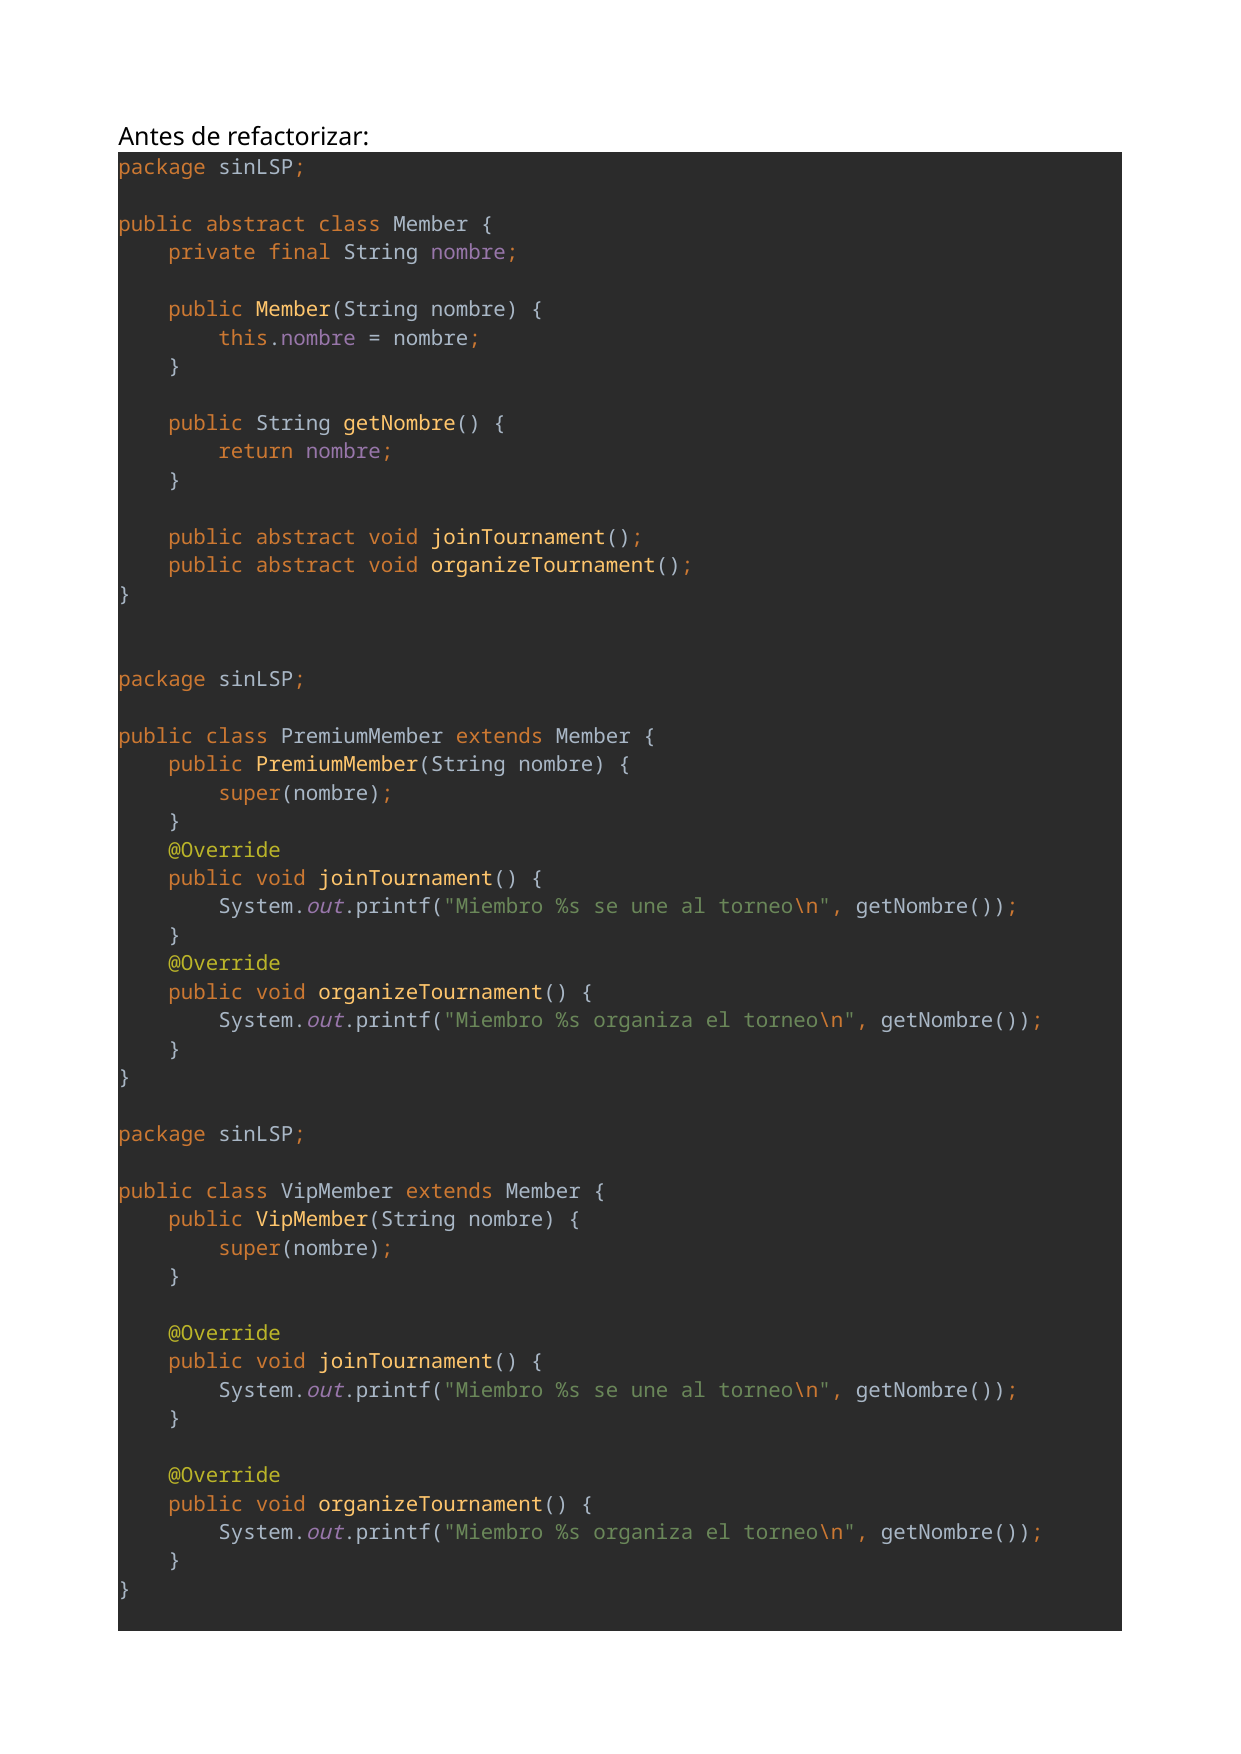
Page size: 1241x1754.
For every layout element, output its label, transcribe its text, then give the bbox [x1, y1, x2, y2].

text Antes de refactorizar: [118, 118, 1122, 152]
text package sinLSP; public abstract class Member { private final String nombre; public Member(String nombre) { this.nombre = nombre; } public String getNombre() { return nombre; } public abstract void joinTournament(); public abstract void organizeTournament(); } [118, 152, 1122, 664]
text package sinLSP; public class PremiumMember extends Member { public PremiumMember(String nombre) { super(nombre); } @Override public void joinTournament() { System.out.printf("Miembro %s se une al torneo\n", getNombre()); } @Override public void organizeTournament() { System.out.printf("Miembro %s organiza el torneo\n", getNombre()); } } [118, 664, 1122, 1119]
text package sinLSP; public class VipMember extends Member { public VipMember(String nombre) { super(nombre); } @Override public void joinTournament() { System.out.printf("Miembro %s se une al torneo\n", getNombre()); } @Override public void organizeTournament() { System.out.printf("Miembro %s organiza el torneo\n", getNombre()); } } [118, 1119, 1122, 1631]
